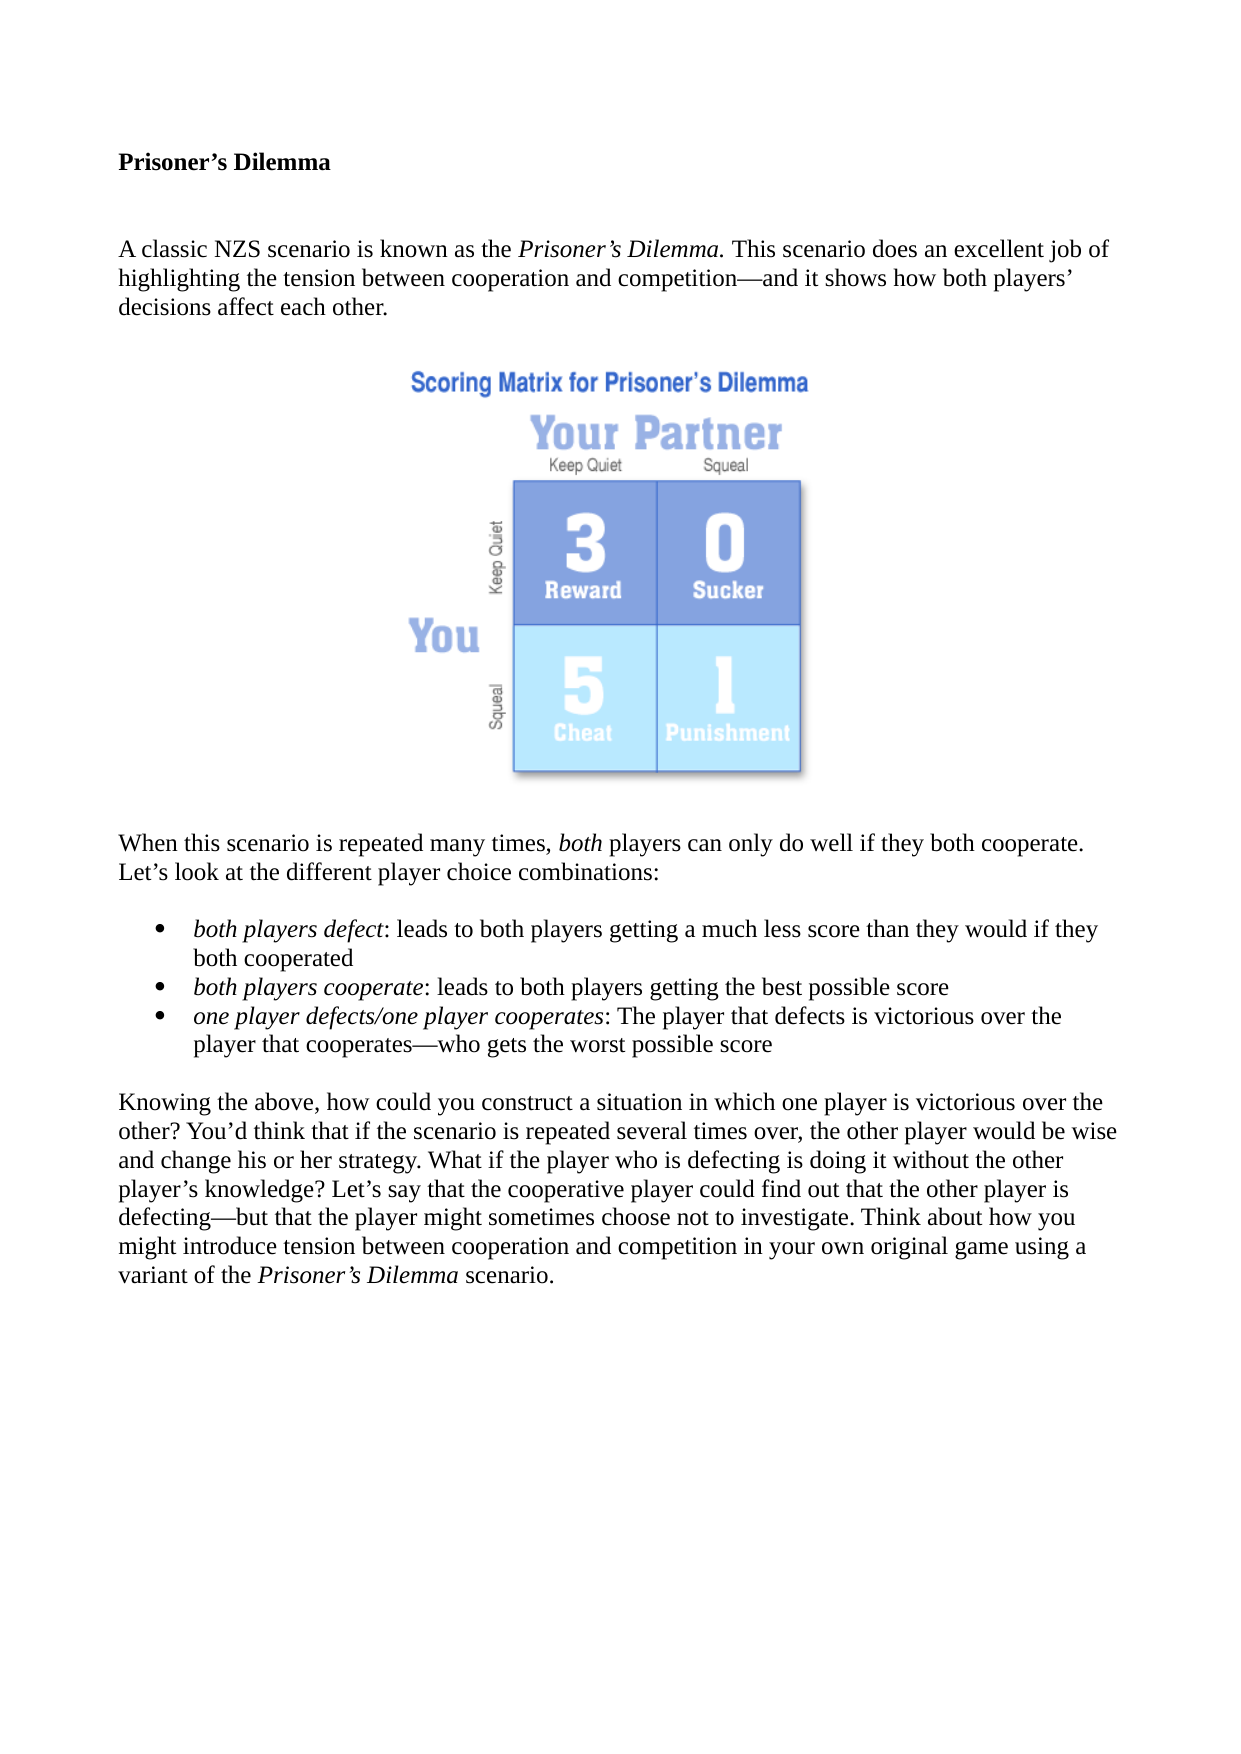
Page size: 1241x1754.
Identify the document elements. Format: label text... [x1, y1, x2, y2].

text Prisoner’s Dilemma [118, 147, 1122, 176]
list one player defects/one player cooperates: The player that defects is victorious over the player that cooperates—who gets the worst possible score [156, 1001, 1122, 1058]
picture [316, 357, 924, 791]
list both players cooperate: leads to both players getting the best possible score [156, 972, 1122, 1001]
text Knowing the above, how could you construct a situation in which one player is victorious over the other? You’d think that if the scenario is repeated several times over, the other player would be wise and change his or her strategy. What if the player who is defecting is doing it without the other player’s knowledge? Let’s say that the cooperative player could find out that the other player is defecting—but that the player might sometimes choose not to investigate. Think about how you might introduce tension between cooperation and competition in your own original game using a variant of the Prisoner’s Dilemma scenario. [118, 1087, 1122, 1289]
text A classic NZS scenario is known as the Prisoner’s Dilemma. This scenario does an excellent job of highlighting the tension between cooperation and competition—and it shows how both players’ decisions affect each other. [118, 234, 1122, 321]
list both players defect: leads to both players getting a much less score than they would if they both cooperated [156, 914, 1122, 972]
text When this scenario is repeated many times, both players can only do well if they both cooperate. Let’s look at the different player choice combinations: [118, 828, 1122, 885]
